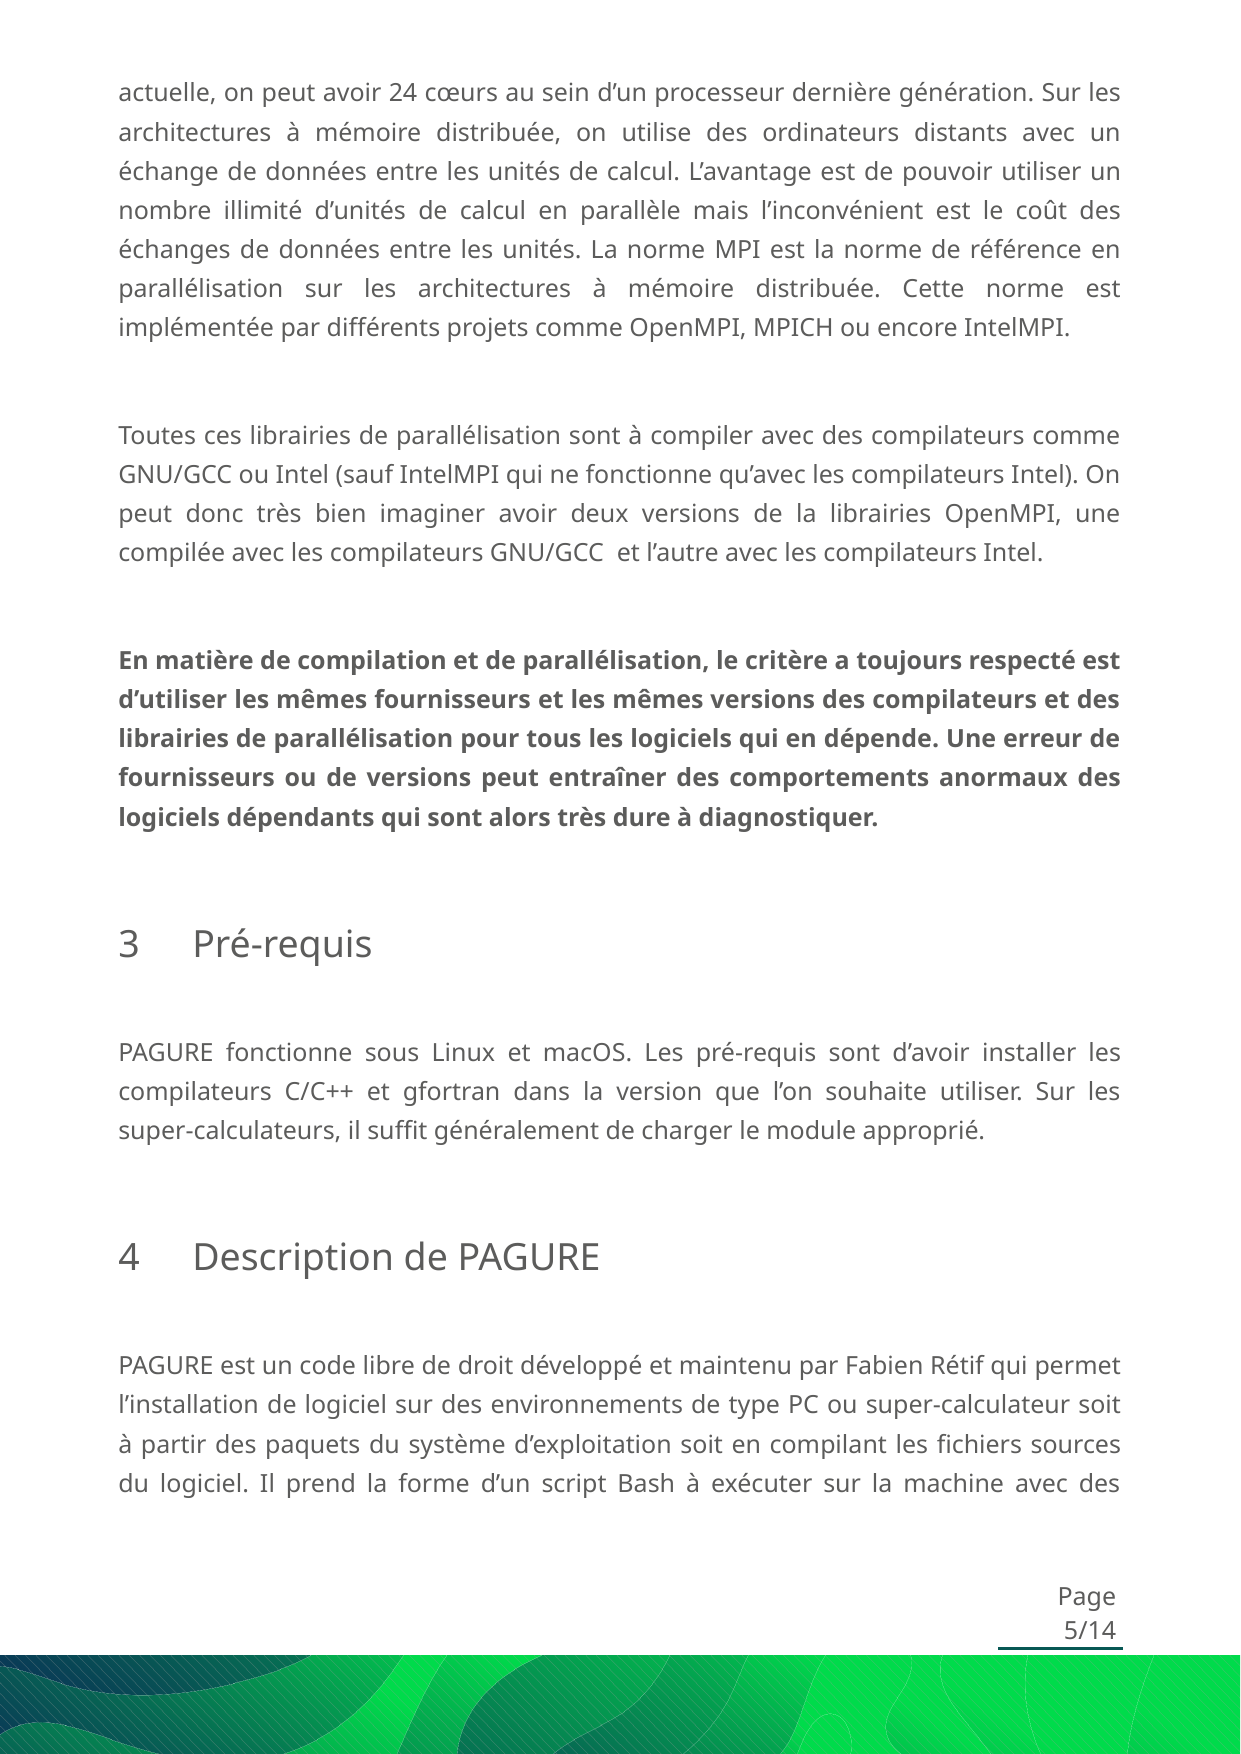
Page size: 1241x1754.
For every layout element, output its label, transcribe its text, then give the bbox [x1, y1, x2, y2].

picture [0, 1655, 1241, 1754]
text actuelle, on peut avoir 24 cœurs au sein d’un processeur dernière génération. Sur les architectures à mémoire distribuée, on utilise des ordinateurs distants avec un échange de données entre les unités de calcul. L’avantage est de pouvoir utiliser un nombre illimité d’unités de calcul en parallèle mais l’inconvénient est le coût des échanges de données entre les unités. La norme MPI est la norme de référence en parallélisation sur les architectures à mémoire distribuée. Cette norme est implémentée par différents projets comme OpenMPI, MPICH ou encore IntelMPI. [118, 75, 1122, 344]
text En matière de compilation et de parallélisation, le critère a toujours respecté est d’utiliser les mêmes fournisseurs et les mêmes versions des compilateurs et des librairies de parallélisation pour tous les logiciels qui en dépende. Une erreur de fournisseurs ou de versions peut entraîner des comportements anormaux des logiciels dépendants qui sont alors très dure à diagnostiquer. [118, 642, 1122, 833]
text Toutes ces librairies de parallélisation sont à compiler avec des compilateurs comme GNU/GCC ou Intel (sauf IntelMPI qui ne fonctionne qu’avec les compilateurs Intel). On peut donc très bien imaginer avoir deux versions de la librairies OpenMPI, une compilée avec les compilateurs GNU/GCC et l’autre avec les compilateurs Intel. [118, 417, 1122, 569]
subtitle Description de PAGURE [118, 1231, 1122, 1282]
subtitle Pré-requis [118, 917, 1122, 968]
text PAGURE est un code libre de droit développé et maintenu par Fabien Rétif qui permet l’installation de logiciel sur des environnements de type PC ou super-calculateur soit à partir des paquets du système d’exploitation soit en compilant les fichiers sources du logiciel. Il prend la forme d’un script Bash à exécuter sur la machine avec des [118, 1348, 1122, 1499]
text PAGURE fonctionne sous Linux et macOS. Les pré-requis sont d’avoir installer les compilateurs C/C++ et gfortran dans la version que l’on souhaite utiliser. Sur les super-calculateurs, il suffit généralement de charger le module approprié. [118, 1034, 1122, 1147]
